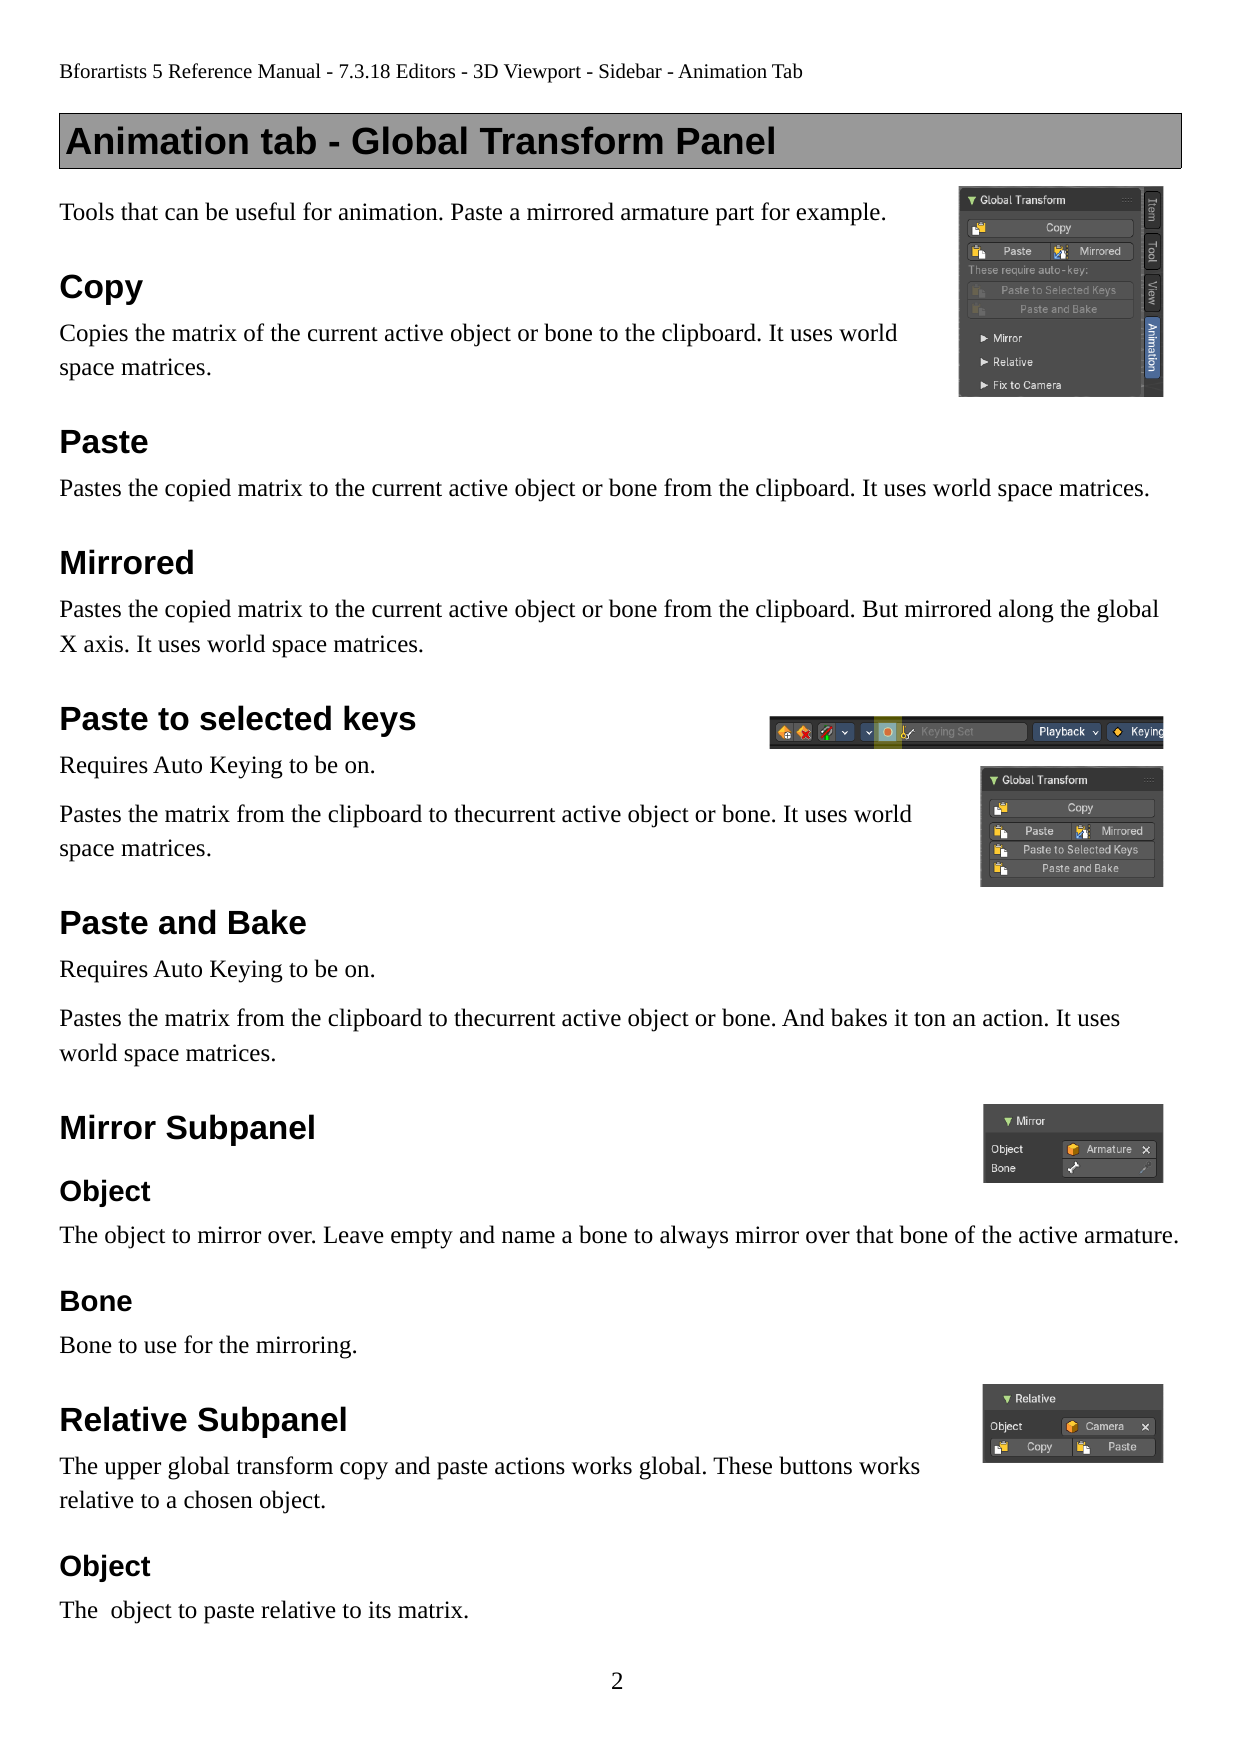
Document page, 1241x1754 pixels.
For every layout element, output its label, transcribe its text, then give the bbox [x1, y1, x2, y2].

text Bone to use for the mirroring. [59, 1330, 1181, 1358]
subtitle Paste [59, 422, 1181, 461]
picture [980, 766, 1164, 887]
picture [983, 1104, 1164, 1183]
subtitle Copy [59, 267, 958, 305]
text Pastes the copied matrix to the current active object or bone from the clipboard. But mirrored along the global X axis. It uses world space matrices. [59, 594, 1181, 657]
picture [958, 186, 1164, 397]
subtitle Relative Subpanel [59, 1399, 982, 1438]
text Pastes the matrix from the clipboard to thecurrent active object or bone. It uses world space matrices. [59, 799, 980, 862]
text Copies the matrix of the current active object or bone to the clipboard. It uses world space matrices. [59, 318, 958, 381]
text Tools that can be useful for animation. Paste a mirrored armature part for example. [59, 197, 958, 225]
subtitle Paste and Bake [59, 903, 1181, 942]
text Requires Auto Keying to be on. [59, 750, 1181, 778]
subtitle [1164, 267, 1181, 305]
subtitle Object [59, 1173, 1181, 1207]
text Pastes the matrix from the clipboard to thecurrent active object or bone. And bakes it ton an action. It uses world space matrices. [59, 1003, 1181, 1067]
subtitle Mirror Subpanel [59, 1108, 983, 1146]
subtitle Mirrored [59, 543, 1181, 582]
table_header Animation tab - Global Transform Panel [60, 114, 1181, 168]
subtitle [1164, 1399, 1181, 1438]
text The object to mirror over. Leave empty and name a bone to always mirror over that bone of the active armature. [59, 1220, 1181, 1248]
text The object to paste relative to its matrix. [59, 1595, 1181, 1624]
picture [769, 716, 1164, 749]
subtitle Paste to selected keys [59, 699, 1181, 737]
text The upper global transform copy and paste actions works global. These buttons works relative to a chosen object. [59, 1451, 1181, 1514]
picture [982, 1384, 1164, 1463]
subtitle Object [59, 1549, 1181, 1583]
subtitle [1164, 1108, 1181, 1146]
text Pastes the copied matrix to the current active object or bone from the clipboard. It uses world space matrices. [59, 473, 1181, 502]
text Requires Auto Keying to be on. [59, 954, 1181, 983]
subtitle Bone [59, 1283, 1181, 1317]
